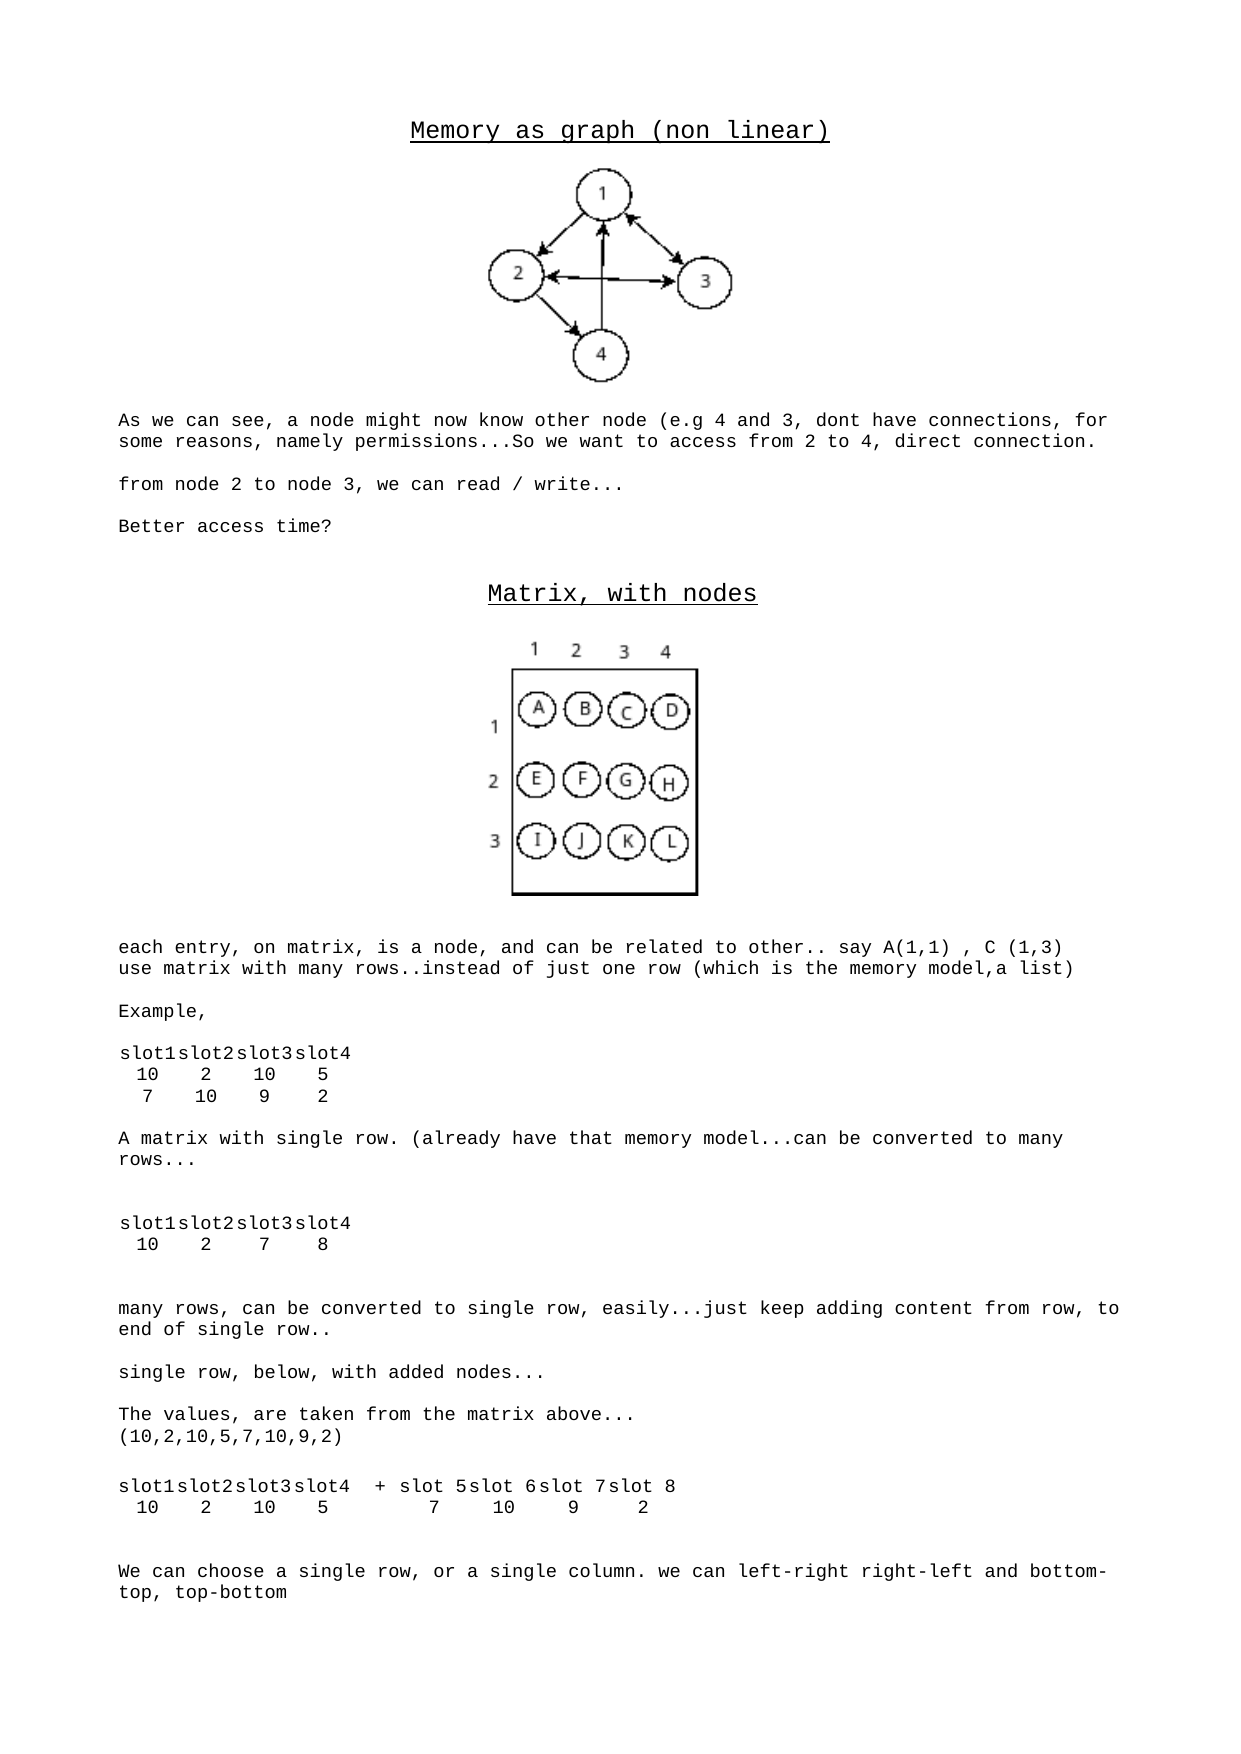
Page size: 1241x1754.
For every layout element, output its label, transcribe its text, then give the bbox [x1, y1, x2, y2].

table_header slot4 [294, 1476, 352, 1498]
text from node 2 to node 3, we can read / write... [118, 474, 1122, 496]
table_header slot1 [118, 1044, 177, 1065]
table_cell 10 [118, 1235, 177, 1256]
table_header slot3 [235, 1476, 293, 1498]
text (10,2,10,5,7,10,9,2) [118, 1426, 1122, 1448]
table_header + [352, 1476, 399, 1519]
table_header slot 6 [469, 1476, 538, 1498]
table_cell 5 [294, 1498, 352, 1519]
table_cell 8 [294, 1235, 352, 1256]
table_header slot1 [118, 1476, 177, 1498]
text Better access time? [118, 517, 1122, 538]
table_cell 2 [177, 1235, 235, 1256]
table_header slot1 [118, 1214, 177, 1235]
text A matrix with single row. (already have that memory model...can be converted to many rows... [118, 1129, 1122, 1171]
picture [487, 167, 733, 384]
table_header slot 8 [608, 1476, 678, 1498]
table_cell 10 [469, 1498, 538, 1519]
table_header slot 5 [399, 1476, 469, 1498]
table_header slot3 [235, 1214, 293, 1235]
table_cell 7 [118, 1086, 177, 1108]
text each entry, on matrix, is a node, and can be related to other.. say A(1,1) , C (1,3) [118, 938, 1122, 959]
text Example, [118, 1001, 1122, 1023]
table_cell 2 [294, 1086, 352, 1108]
table_header slot2 [177, 1044, 235, 1065]
table_cell 7 [399, 1498, 469, 1519]
table_cell 9 [235, 1086, 293, 1108]
table_header slot4 [294, 1214, 352, 1235]
table_cell 2 [608, 1498, 678, 1519]
text Matrix, with nodes [118, 581, 1122, 609]
table_header slot2 [177, 1476, 235, 1498]
table_cell 10 [235, 1498, 293, 1519]
table_cell 10 [118, 1498, 177, 1519]
table_cell 10 [177, 1086, 235, 1108]
table_header slot 7 [539, 1476, 608, 1498]
table_cell 2 [177, 1065, 235, 1086]
text many rows, can be converted to single row, easily...just keep adding content from row, to end of single row.. [118, 1299, 1122, 1341]
text single row, below, with added nodes... [118, 1363, 1122, 1384]
text Memory as graph (non linear) [118, 118, 1122, 146]
text As we can see, a node might now know other node (e.g 4 and 3, dont have connections, for some reasons, namely permissions...So we want to access from 2 to 4, direct connection. [118, 411, 1122, 453]
table_cell 5 [294, 1065, 352, 1086]
table_header slot4 [294, 1044, 352, 1065]
text The values, are taken from the matrix above... [118, 1405, 1122, 1426]
table_cell 10 [118, 1065, 177, 1086]
table_cell 7 [235, 1235, 293, 1256]
table_cell 9 [539, 1498, 608, 1519]
table_header slot2 [177, 1214, 235, 1235]
picture [487, 634, 699, 896]
text We can choose a single row, or a single column. we can left-right right-left and bottom-top, top-bottom [118, 1561, 1122, 1604]
table_cell 2 [177, 1498, 235, 1519]
table_header slot3 [235, 1044, 293, 1065]
text use matrix with many rows..instead of just one row (which is the memory model,a list) [118, 959, 1122, 980]
table_cell 10 [235, 1065, 293, 1086]
